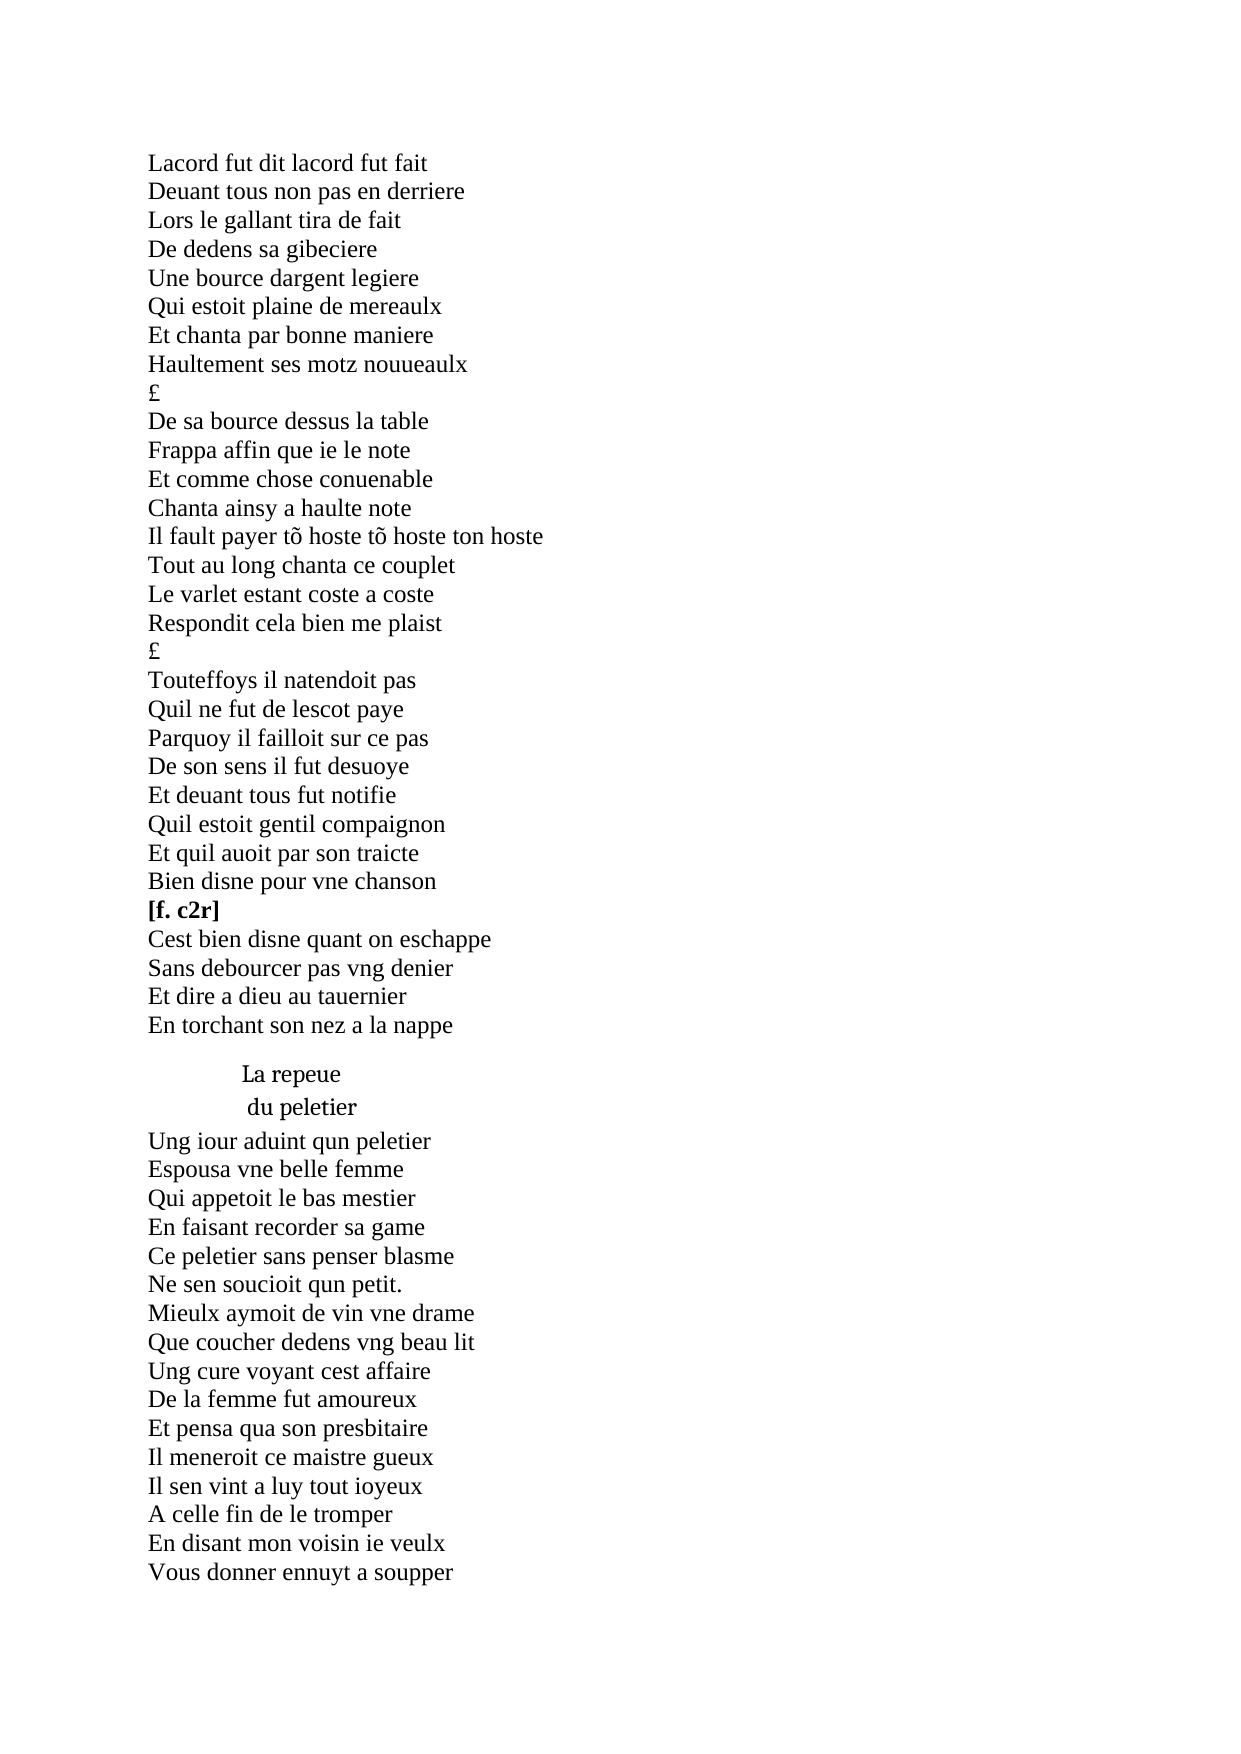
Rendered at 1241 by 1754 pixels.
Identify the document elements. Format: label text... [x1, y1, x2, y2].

text Qui estoit plaine de mereaulx [148, 291, 1093, 320]
text Et quil auoit par son traicte [148, 838, 1093, 866]
text Frappa affin que ie le note [148, 435, 1093, 464]
text Il fault payer tõ hoste tõ hoste ton hoste [148, 521, 1093, 550]
text Et pensa qua son presbitaire [148, 1413, 1093, 1442]
text Quil estoit gentil compaignon [148, 809, 1093, 838]
text De dedens sa gibeciere [148, 234, 1093, 263]
text Mieulx aymoit de vin vne drame [148, 1298, 1093, 1327]
text £ [148, 378, 1093, 406]
text £ [148, 636, 1093, 665]
text Lors le gallant tira de fait [148, 205, 1093, 234]
text Il sen vint a luy tout ioyeux [148, 1471, 1093, 1499]
text Qui appetoit le bas mestier [148, 1183, 1093, 1212]
text Il meneroit ce maistre gueux [148, 1442, 1093, 1471]
text Ung cure voyant cest affaire [148, 1356, 1093, 1384]
text Et dire a dieu au tauernier [148, 981, 1093, 1010]
text Ung iour aduint qun peletier [148, 1126, 1093, 1154]
text De sa bource dessus la table [148, 406, 1093, 435]
text En disant mon voisin ie veulx [148, 1528, 1093, 1557]
text Et chanta par bonne maniere [148, 320, 1093, 349]
text Touteffoys il natendoit pas [148, 665, 1093, 694]
text Vous donner ennuyt a soupper [148, 1557, 1093, 1586]
text Tout au long chanta ce couplet [148, 550, 1093, 579]
text Quil ne fut de lescot paye [148, 694, 1093, 723]
text De son sens il fut desuoye [148, 751, 1093, 780]
text Lacord fut dit lacord fut fait [148, 148, 1093, 176]
text A celle fin de le tromper [148, 1499, 1093, 1528]
text Cest bien disne quant on eschappe [148, 924, 1093, 953]
text Le varlet estant coste a coste [148, 579, 1093, 608]
text Ce peletier sans penser blasme [148, 1241, 1093, 1269]
text De la femme fut amoureux [148, 1384, 1093, 1413]
text Chanta ainsy a haulte note [148, 493, 1093, 521]
text Respondit cela bien me plaist [148, 608, 1093, 636]
subtitle La repeue du peletier [148, 1060, 1093, 1121]
text Deuant tous non pas en derriere [148, 176, 1093, 205]
text Espousa vne belle femme [148, 1154, 1093, 1183]
text Parquoy il failloit sur ce pas [148, 723, 1093, 751]
text En torchant son nez a la nappe [148, 1010, 1093, 1039]
text Une bource dargent legiere [148, 263, 1093, 291]
text Haultement ses motz nouueaulx [148, 349, 1093, 378]
text Que coucher dedens vng beau lit [148, 1327, 1093, 1356]
text Ne sen soucioit qun petit. [148, 1269, 1093, 1298]
text Sans debourcer pas vng denier [148, 953, 1093, 981]
text [f. c2r] [148, 895, 1093, 924]
text En faisant recorder sa game [148, 1212, 1093, 1241]
text Et comme chose conuenable [148, 464, 1093, 493]
text Et deuant tous fut notifie [148, 780, 1093, 809]
text Bien disne pour vne chanson [148, 866, 1093, 895]
